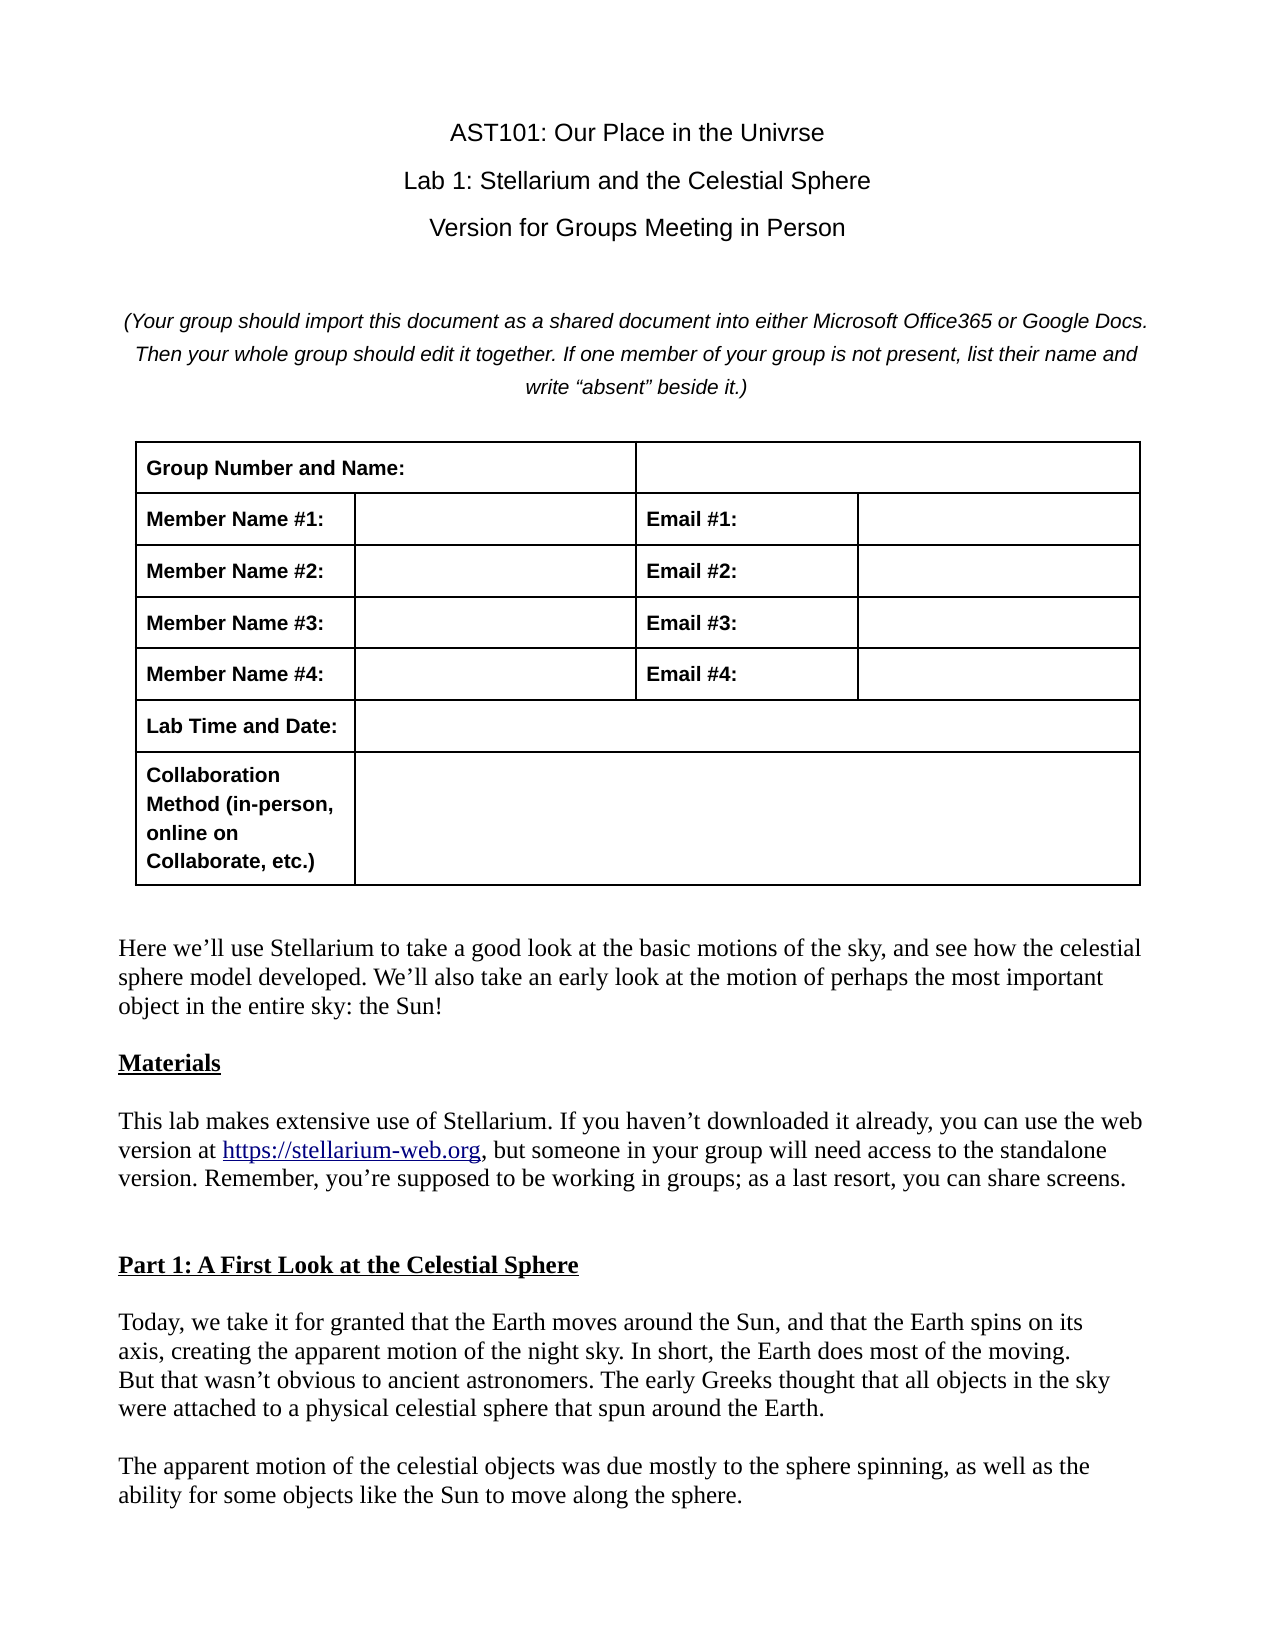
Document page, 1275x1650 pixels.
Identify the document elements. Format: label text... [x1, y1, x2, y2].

table_cell Member Name #4: [137, 649, 354, 699]
text ability for some objects like the Sun to move along the sphere. [118, 1480, 1157, 1508]
table_cell [859, 546, 1139, 596]
text (Your group should import this document as a shared document into either Microsoft Office365 or Google Docs. Then your whole group should edit it together. If one member of your group is not present, list their name and write “absent” beside it.) [118, 308, 1157, 398]
table_cell [859, 649, 1139, 699]
table_cell Lab Time and Date: [137, 701, 354, 751]
table_cell [356, 494, 635, 544]
table_cell Email #1: [637, 494, 857, 544]
text Here we’ll use Stellarium to take a good look at the basic motions of the sky, and see how the celestial sphere model developed. We’ll also take an early look at the motion of perhaps the most important object in the entire sky: the Sun! [118, 933, 1157, 1020]
text Materials [118, 1048, 1157, 1077]
text Part 1: A First Look at the Celestial Sphere [118, 1250, 1157, 1278]
table_cell [356, 649, 635, 699]
table_cell [859, 494, 1139, 544]
text The apparent motion of the celestial objects was due mostly to the sphere spinning, as well as the [118, 1451, 1157, 1480]
table_header Group Number and Name: [137, 443, 635, 492]
table_cell [356, 598, 635, 647]
table_cell Email #3: [637, 598, 857, 647]
text But that wasn’t obvious to ancient astronomers. The early Greeks thought that all objects in the sky were attached to a physical celestial sphere that spun around the Earth. [118, 1365, 1157, 1422]
text Today, we take it for granted that the Earth moves around the Sun, and that the Earth spins on its [118, 1307, 1157, 1336]
text This lab makes extensive use of Stellarium. If you haven’t downloaded it already, you can use the web version at https://stellarium-web.org, but someone in your group will need access to the standalone version. Remember, you’re supposed to be working in groups; as a last resort, you can share screens. [118, 1106, 1157, 1192]
table_cell Email #4: [637, 649, 857, 699]
text axis, creating the apparent motion of the night sky. In short, the Earth does most of the moving. [118, 1336, 1157, 1365]
table_cell Collaboration Method (in-person, online on Collaborate, etc.) [137, 753, 354, 884]
text AST101: Our Place in the Univrse [118, 118, 1157, 147]
table_cell Member Name #1: [137, 494, 354, 544]
text Lab 1: Stellarium and the Celestial Sphere [118, 166, 1157, 194]
table_header [637, 443, 1139, 492]
table_cell [356, 701, 1139, 751]
table_cell Member Name #2: [137, 546, 354, 596]
text Version for Groups Meeting in Person [118, 213, 1157, 242]
table_cell Email #2: [637, 546, 857, 596]
table_cell [356, 546, 635, 596]
table_cell [859, 598, 1139, 647]
table_cell [356, 753, 1139, 884]
table_cell Member Name #3: [137, 598, 354, 647]
